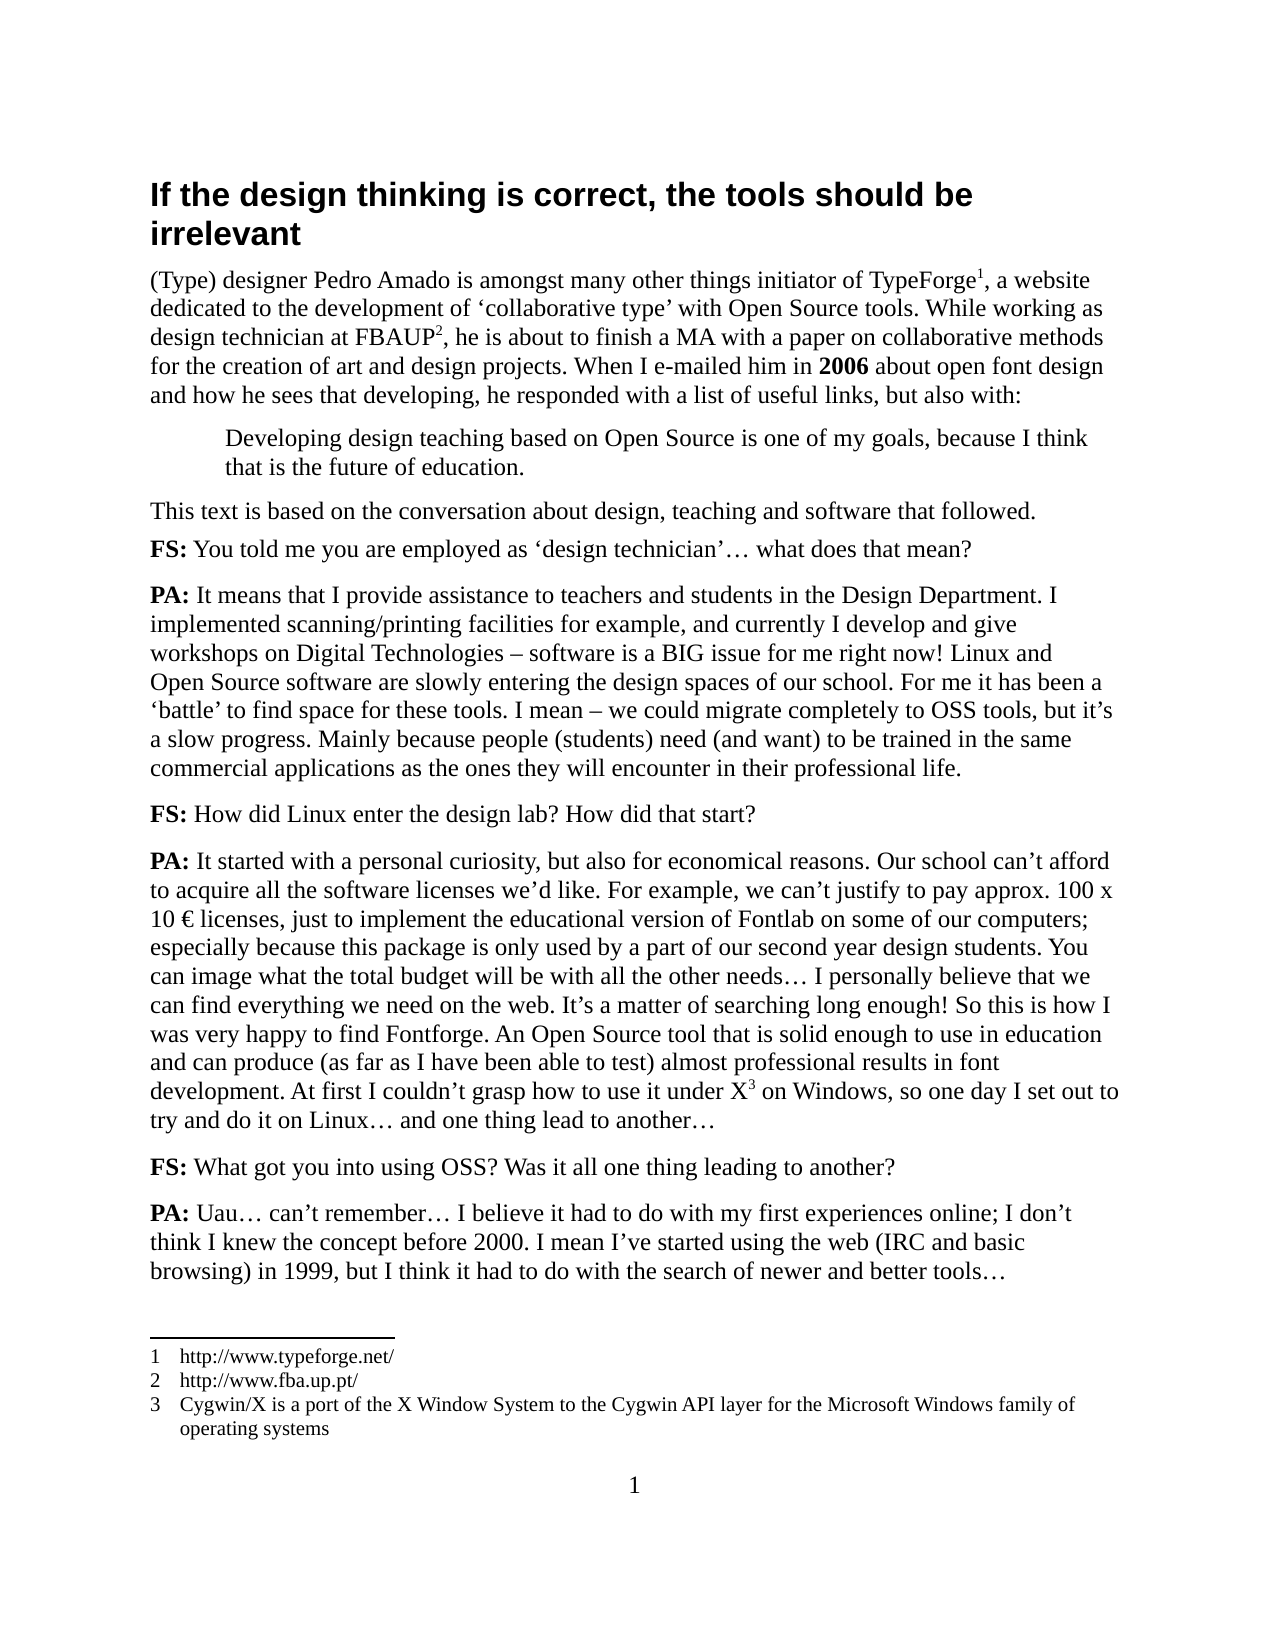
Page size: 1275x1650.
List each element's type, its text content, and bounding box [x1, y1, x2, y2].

text FS: You told me you are employed as ‘design technician’… what does that mean? [150, 534, 1125, 562]
text http://www.typeforge.net/ [150, 1344, 1125, 1368]
text PA: It started with a personal curiosity, but also for economical reasons. Our school can’t afford to acquire all the software licenses we’d like. For example, we can’t justify to pay approx. 100 x 10 € licenses, just to implement the educational version of Fontlab on some of our computers; especially because this package is only used by a part of our second year design students. You can image what the total budget will be with all the other needs… I personally believe that we can find everything we need on the web. It’s a matter of searching long enough! So this is how I was very happy to find Fontforge. An Open Source tool that is solid enough to use in education and can produce (as far as I have been able to test) almost professional results in font development. At first I couldn’t grasp how to use it under X on Windows, so one day I set out to try and do it on Linux… and one thing lead to another… [150, 846, 1125, 1134]
subtitle If the design thinking is correct, the tools should be irrelevant [150, 175, 1125, 252]
text This text is based on the conversation about design, teaching and software that followed. [150, 496, 1125, 525]
text PA: It means that I provide assistance to teachers and students in the Design Department. I implemented scanning/printing facilities for example, and currently I develop and give workshops on Digital Technologies – software is a BIG issue for me right now! Linux and Open Source software are slowly entering the design spaces of our school. For me it has been a ‘battle’ to find space for these tools. I mean – we could migrate completely to OSS tools, but it’s a slow progress. Mainly because people (students) need (and want) to be trained in the same commercial applications as the ones they will encounter in their professional life. [150, 580, 1125, 782]
text Cygwin/X is a port of the X Window System to the Cygwin API layer for the Microsoft Windows family of operating systems [150, 1392, 1125, 1440]
text FS: What got you into using OSS? Was it all one thing leading to another? [150, 1152, 1125, 1180]
text FS: How did Linux enter the design lab? How did that start? [150, 799, 1125, 828]
text PA: Uau… can’t remember… I believe it had to do with my first experiences online; I don’t think I knew the concept before 2000. I mean I’ve started using the web (IRC and basic browsing) in 1999, but I think it had to do with the search of newer and better tools… [150, 1198, 1125, 1284]
text (Type) designer Pedro Amado is amongst many other things initiator of TypeForge, a website dedicated to the development of ‘collaborative type’ with Open Source tools. While working as design technician at FBAUP, he is about to finish a MA with a paper on collaborative methods for the creation of art and design projects. When I e-mailed him in 2006 about open font design and how he sees that developing, he responded with a list of useful links, but also with: [150, 265, 1125, 408]
text Developing design teaching based on Open Source is one of my goals, because I think that is the future of education. [225, 423, 1125, 481]
text http://www.fba.up.pt/ [150, 1368, 1125, 1392]
